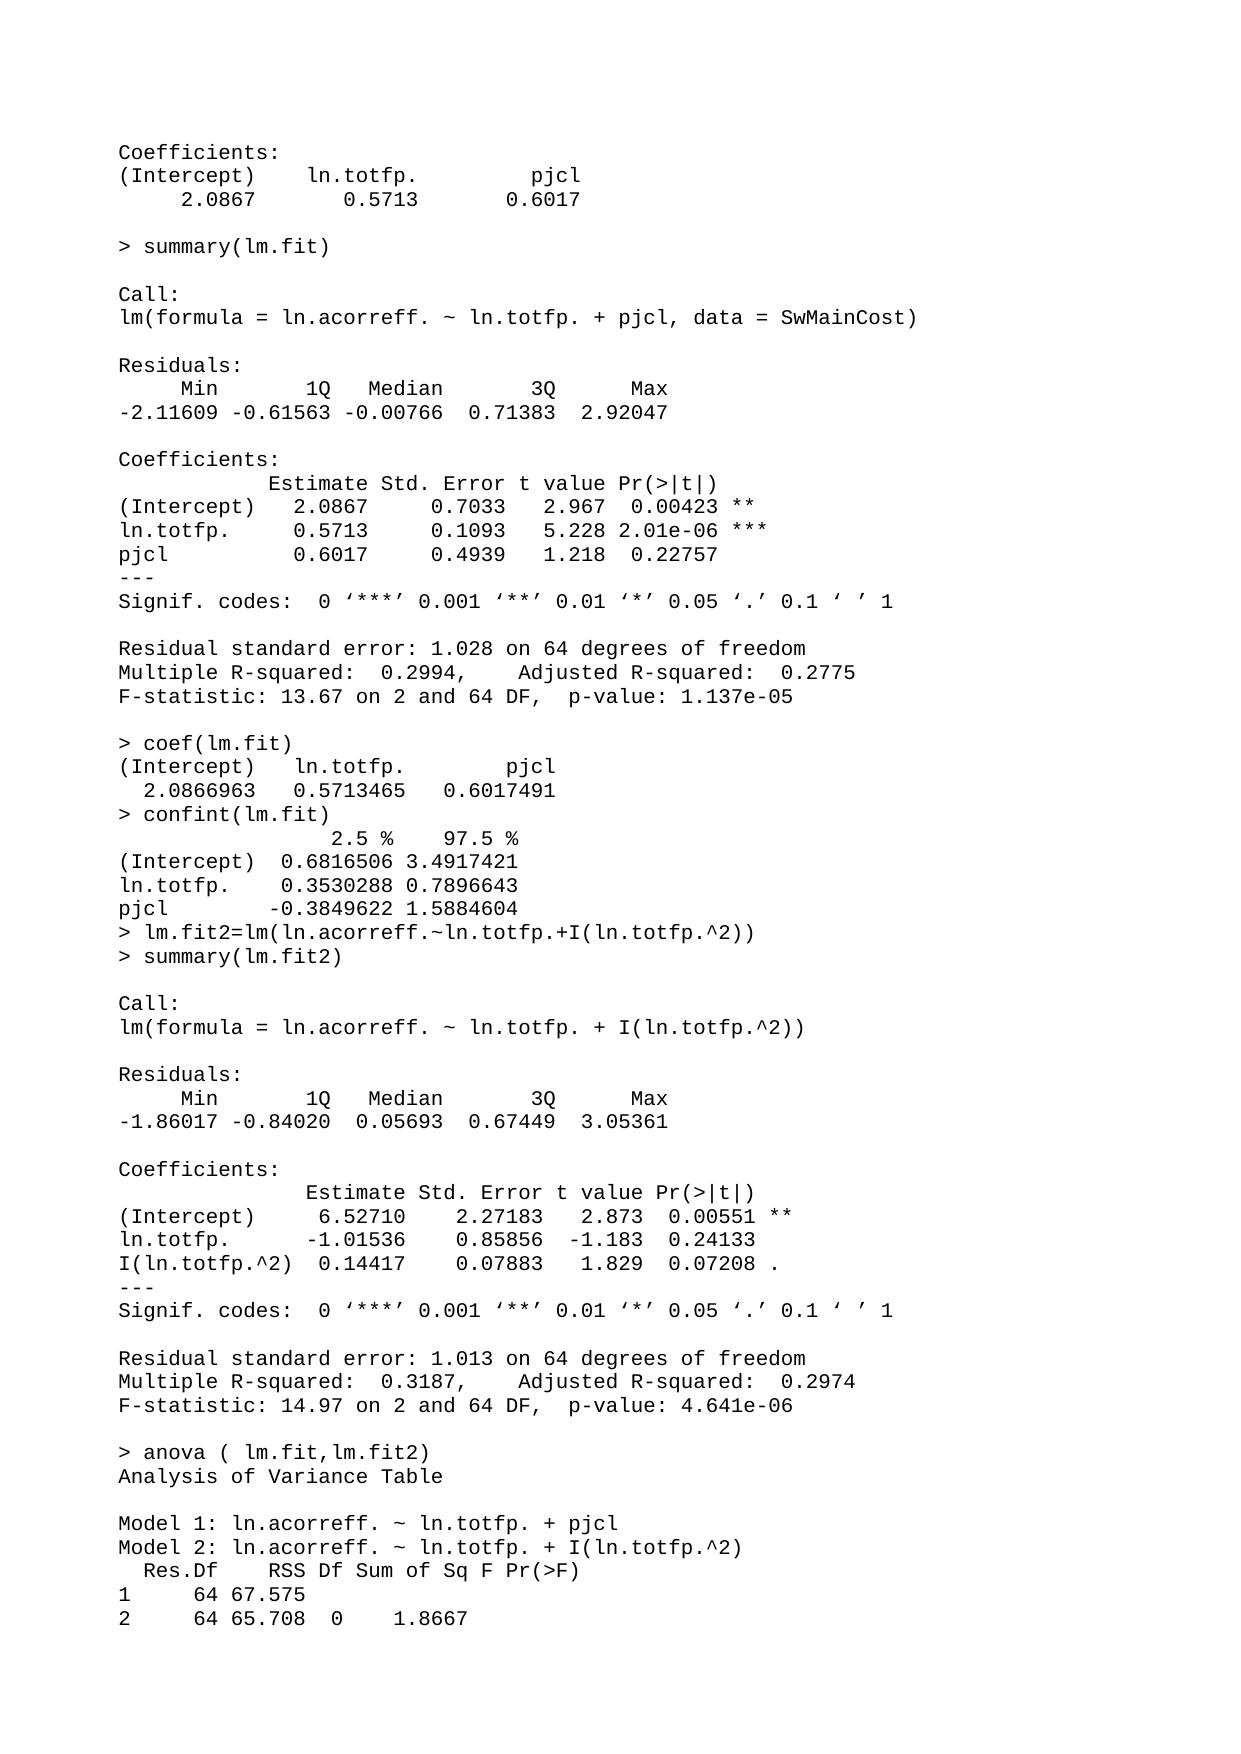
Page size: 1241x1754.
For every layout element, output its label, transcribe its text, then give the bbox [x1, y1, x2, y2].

text Model 2: ln.acorreff. ~ ln.totfp. + I(ln.totfp.^2) [118, 1537, 1122, 1561]
text (Intercept) ln.totfp. pjcl [118, 165, 1122, 189]
text Residual standard error: 1.028 on 64 degrees of freedom [118, 638, 1122, 662]
text --- [118, 567, 1122, 591]
text Signif. codes: 0 ‘***’ 0.001 ‘**’ 0.01 ‘*’ 0.05 ‘.’ 0.1 ‘ ’ 1 [118, 1300, 1122, 1324]
text > coef(lm.fit) [118, 733, 1122, 757]
text I(ln.totfp.^2) 0.14417 0.07883 1.829 0.07208 . [118, 1253, 1122, 1277]
text Coefficients: [118, 449, 1122, 473]
text 2.5 % 97.5 % [118, 827, 1122, 851]
text Call: [118, 993, 1122, 1017]
text (Intercept) ln.totfp. pjcl [118, 757, 1122, 780]
text pjcl 0.6017 0.4939 1.218 0.22757 [118, 544, 1122, 567]
text ln.totfp. 0.3530288 0.7896643 [118, 875, 1122, 898]
text ln.totfp. -1.01536 0.85856 -1.183 0.24133 [118, 1229, 1122, 1253]
text 1 64 67.575 [118, 1584, 1122, 1608]
text F-statistic: 13.67 on 2 and 64 DF, p-value: 1.137e-05 [118, 686, 1122, 709]
text Call: [118, 284, 1122, 307]
text Estimate Std. Error t value Pr(>|t|) [118, 473, 1122, 496]
text -1.86017 -0.84020 0.05693 0.67449 3.05361 [118, 1111, 1122, 1135]
text Residual standard error: 1.013 on 64 degrees of freedom [118, 1348, 1122, 1371]
text Estimate Std. Error t value Pr(>|t|) [118, 1182, 1122, 1206]
text 2.0867 0.5713 0.6017 [118, 189, 1122, 213]
text Coefficients: [118, 142, 1122, 165]
text > confint(lm.fit) [118, 804, 1122, 827]
text Signif. codes: 0 ‘***’ 0.001 ‘**’ 0.01 ‘*’ 0.05 ‘.’ 0.1 ‘ ’ 1 [118, 591, 1122, 615]
text Model 1: ln.acorreff. ~ ln.totfp. + pjcl [118, 1513, 1122, 1537]
text (Intercept) 2.0867 0.7033 2.967 0.00423 ** [118, 496, 1122, 520]
text F-statistic: 14.97 on 2 and 64 DF, p-value: 4.641e-06 [118, 1395, 1122, 1419]
text Multiple R-squared: 0.3187, Adjusted R-squared: 0.2974 [118, 1371, 1122, 1395]
text Multiple R-squared: 0.2994, Adjusted R-squared: 0.2775 [118, 662, 1122, 686]
text Analysis of Variance Table [118, 1466, 1122, 1489]
text pjcl -0.3849622 1.5884604 [118, 898, 1122, 922]
text > lm.fit2=lm(ln.acorreff.~ln.totfp.+I(ln.totfp.^2)) [118, 922, 1122, 946]
text ln.totfp. 0.5713 0.1093 5.228 2.01e-06 *** [118, 520, 1122, 544]
text lm(formula = ln.acorreff. ~ ln.totfp. + pjcl, data = SwMainCost) [118, 307, 1122, 331]
text > summary(lm.fit) [118, 236, 1122, 260]
text (Intercept) 0.6816506 3.4917421 [118, 851, 1122, 875]
text Min 1Q Median 3Q Max [118, 378, 1122, 402]
text (Intercept) 6.52710 2.27183 2.873 0.00551 ** [118, 1206, 1122, 1229]
text Min 1Q Median 3Q Max [118, 1088, 1122, 1111]
text Res.Df RSS Df Sum of Sq F Pr(>F) [118, 1561, 1122, 1584]
text lm(formula = ln.acorreff. ~ ln.totfp. + I(ln.totfp.^2)) [118, 1017, 1122, 1040]
text Residuals: [118, 354, 1122, 378]
text 2.0866963 0.5713465 0.6017491 [118, 780, 1122, 804]
text > summary(lm.fit2) [118, 946, 1122, 969]
text --- [118, 1277, 1122, 1300]
text -2.11609 -0.61563 -0.00766 0.71383 2.92047 [118, 402, 1122, 426]
text > anova ( lm.fit,lm.fit2) [118, 1442, 1122, 1466]
text 2 64 65.708 0 1.8667 [118, 1608, 1122, 1631]
text Coefficients: [118, 1158, 1122, 1182]
text Residuals: [118, 1064, 1122, 1088]
